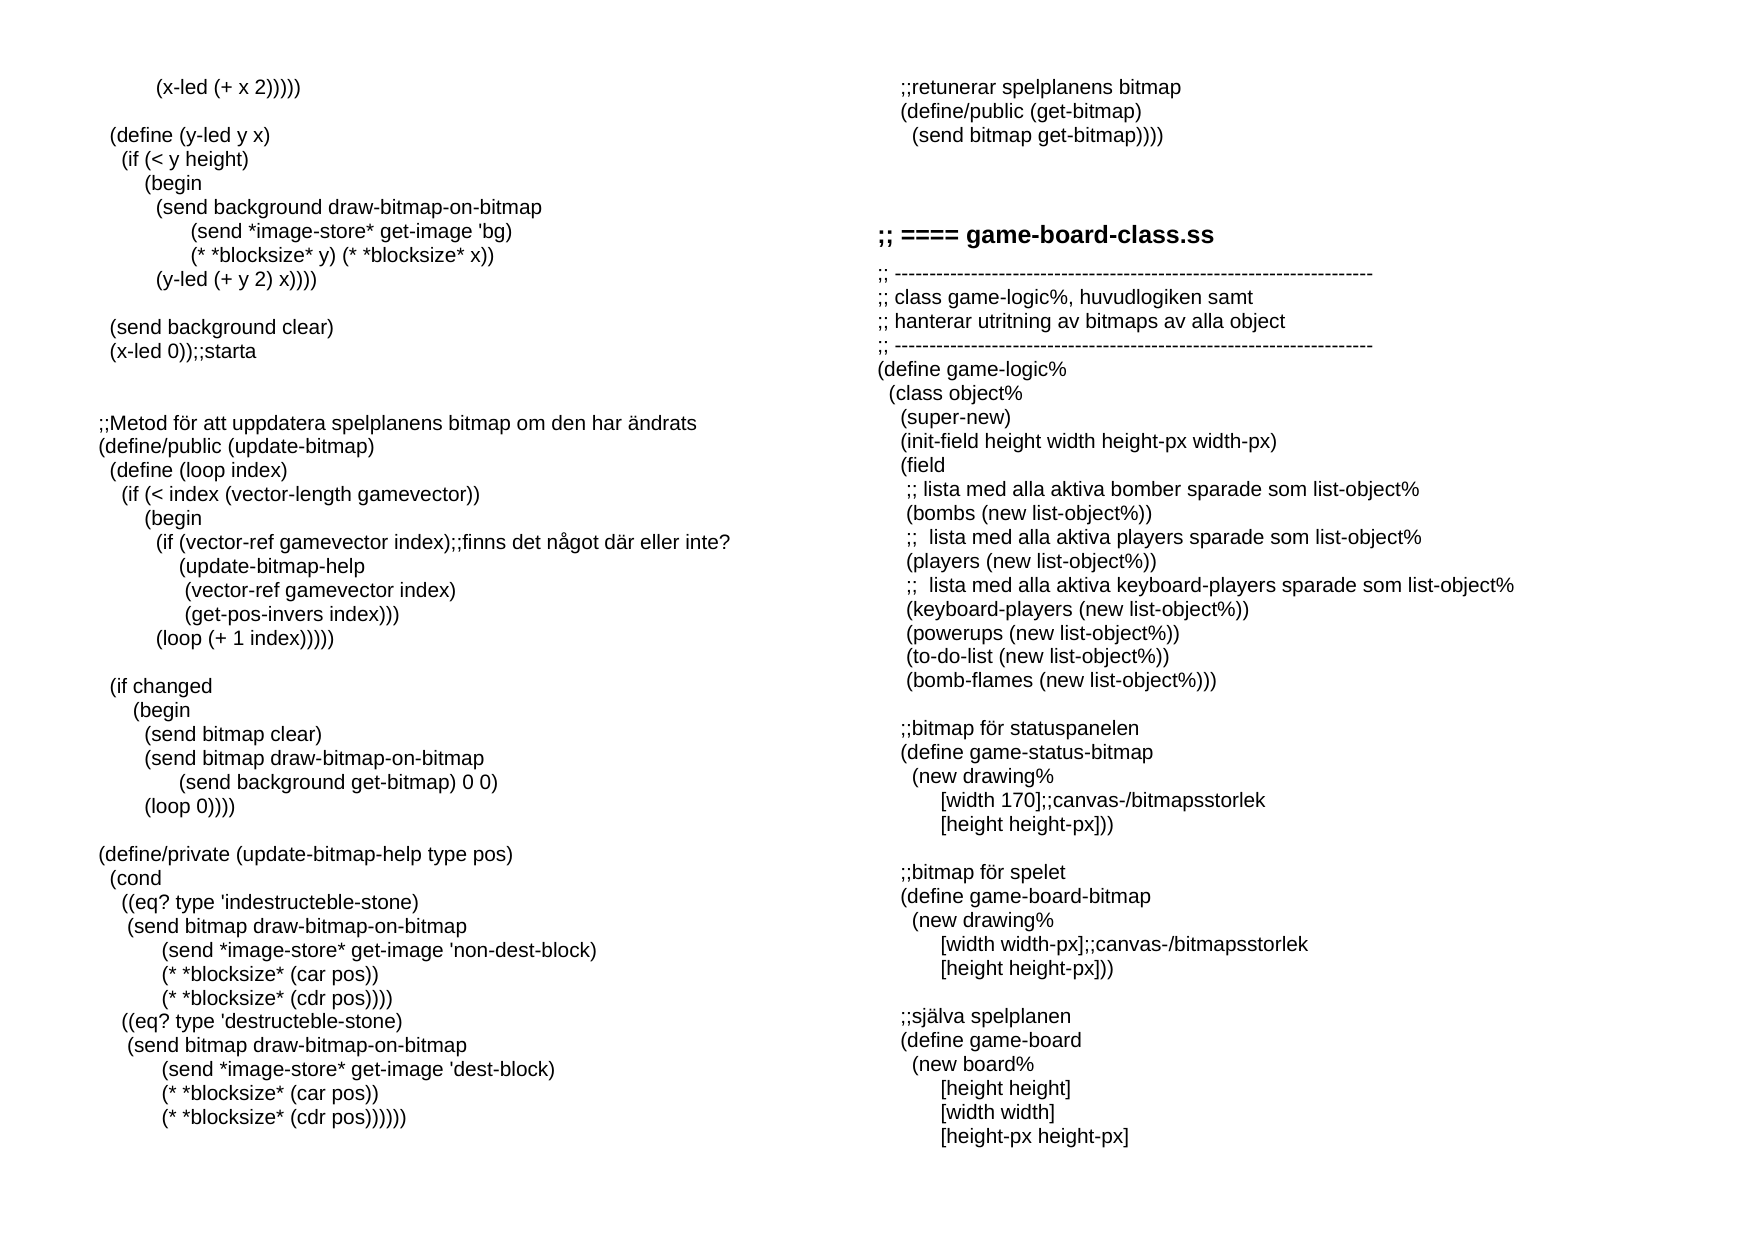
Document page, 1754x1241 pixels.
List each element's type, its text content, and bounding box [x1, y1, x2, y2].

text (define/private (update-bitmap-help type pos) [75, 842, 877, 866]
text (loop 0)))) [75, 794, 877, 818]
text (field [877, 453, 1679, 477]
text (x-led (+ x 2))))) [75, 75, 877, 99]
text (get-pos-invers index))) [75, 602, 877, 626]
text (if (< y height) [75, 147, 877, 171]
text (cond [75, 866, 877, 889]
text (new drawing% [877, 764, 1679, 788]
text [width width] [877, 1099, 1679, 1123]
text (* *blocksize* (car pos)) [75, 1081, 877, 1105]
text (send bitmap get-bitmap)))) [877, 123, 1679, 147]
text (send background draw-bitmap-on-bitmap [75, 195, 877, 219]
text ;; class game-logic%, huvudlogiken samt [877, 285, 1679, 309]
text ;; --------------------------------------------------------------------- [877, 261, 1679, 285]
text ;; ==== game-board-class.ss [877, 220, 1679, 248]
text (x-led 0));;starta [75, 338, 877, 362]
text (* *blocksize* (car pos)) [75, 961, 877, 985]
text ;; lista med alla aktiva players sparade som list-object% [877, 524, 1679, 548]
text (begin [75, 171, 877, 195]
text ((eq? type 'indestructeble-stone) [75, 889, 877, 913]
text (powerups (new list-object%)) [877, 620, 1679, 644]
text (new board% [877, 1052, 1679, 1076]
text (* *blocksize* (cdr pos)))))) [75, 1105, 877, 1129]
text (vector-ref gamevector index) [75, 578, 877, 602]
text (if changed [75, 674, 877, 698]
text ;;bitmap för spelet [877, 860, 1679, 884]
text (send *image-store* get-image 'non-dest-block) [75, 937, 877, 961]
text (send *image-store* get-image 'bg) [75, 219, 877, 243]
text (define (y-led y x) [75, 123, 877, 147]
text (define/public (update-bitmap) [75, 434, 877, 458]
text ;; --------------------------------------------------------------------- [877, 333, 1679, 357]
text (define game-logic% [877, 357, 1679, 381]
text (define (loop index) [75, 458, 877, 482]
text (new drawing% [877, 908, 1679, 932]
text (begin [75, 698, 877, 722]
text (players (new list-object%)) [877, 548, 1679, 572]
text (send bitmap clear) [75, 722, 877, 746]
text (bombs (new list-object%)) [877, 501, 1679, 524]
text ;;retunerar spelplanens bitmap [877, 75, 1679, 99]
text ;;Metod för att uppdatera spelplanens bitmap om den har ändrats [75, 410, 877, 434]
text (* *blocksize* y) (* *blocksize* x)) [75, 243, 877, 267]
text (super-new) [877, 405, 1679, 429]
text (if (< index (vector-length gamevector)) [75, 482, 877, 506]
text [height height] [877, 1076, 1679, 1099]
text [width 170];;canvas-/bitmapsstorlek [877, 788, 1679, 812]
text [height-px height-px] [877, 1123, 1679, 1147]
text (* *blocksize* (cdr pos)))) [75, 985, 877, 1009]
text (keyboard-players (new list-object%)) [877, 596, 1679, 620]
text ;; hanterar utritning av bitmaps av alla object [877, 309, 1679, 333]
text (class object% [877, 381, 1679, 405]
text (send *image-store* get-image 'dest-block) [75, 1057, 877, 1081]
text [width width-px];;canvas-/bitmapsstorlek [877, 932, 1679, 956]
text (init-field height width height-px width-px) [877, 429, 1679, 453]
text (define game-board [877, 1028, 1679, 1052]
text (define game-board-bitmap [877, 884, 1679, 908]
text [height height-px])) [877, 956, 1679, 980]
text (send background get-bitmap) 0 0) [75, 770, 877, 794]
text (update-bitmap-help [75, 554, 877, 578]
text (send bitmap draw-bitmap-on-bitmap [75, 913, 877, 937]
text (y-led (+ y 2) x)))) [75, 267, 877, 291]
text ;;själva spelplanen [877, 1004, 1679, 1028]
text (send bitmap draw-bitmap-on-bitmap [75, 1033, 877, 1057]
text (define game-status-bitmap [877, 740, 1679, 764]
text ;;bitmap för statuspanelen [877, 716, 1679, 740]
text (send background clear) [75, 314, 877, 338]
text (define/public (get-bitmap) [877, 99, 1679, 123]
text [height height-px])) [877, 812, 1679, 836]
text ;; lista med alla aktiva keyboard-players sparade som list-object% [877, 572, 1679, 596]
text (to-do-list (new list-object%)) [877, 644, 1679, 668]
text (bomb-flames (new list-object%))) [877, 668, 1679, 692]
text ;; lista med alla aktiva bomber sparade som list-object% [877, 477, 1679, 501]
text (if (vector-ref gamevector index);;finns det något där eller inte? [75, 530, 877, 554]
text (send bitmap draw-bitmap-on-bitmap [75, 746, 877, 770]
text (loop (+ 1 index))))) [75, 626, 877, 650]
text (begin [75, 506, 877, 530]
text ((eq? type 'destructeble-stone) [75, 1009, 877, 1033]
